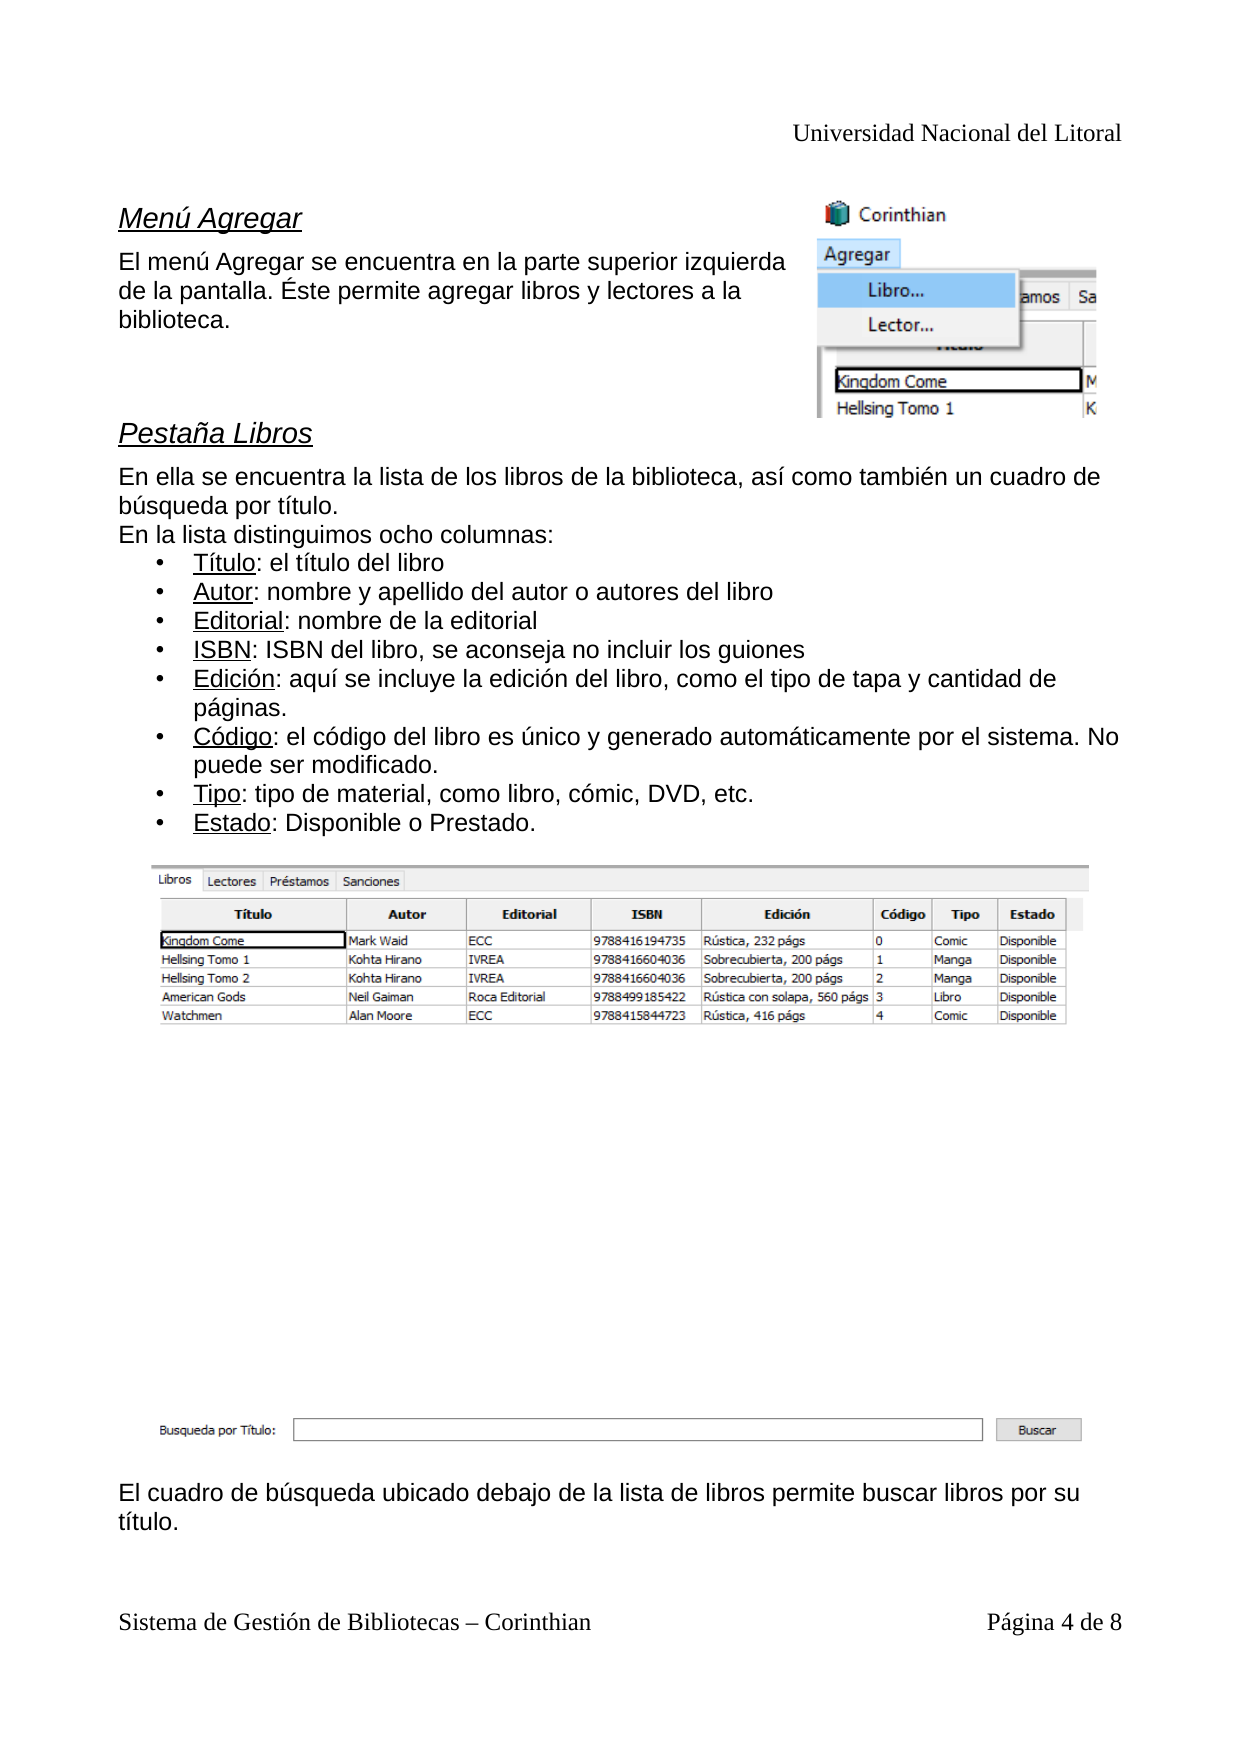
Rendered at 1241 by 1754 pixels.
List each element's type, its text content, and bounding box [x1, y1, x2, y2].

text de la pantalla. Éste permite agregar libros y lectores a la biblioteca. [118, 276, 855, 334]
text El menú Agregar se encuentra en la parte superior izquierda [118, 247, 855, 276]
list Editorial: nombre de la editorial [156, 606, 1122, 635]
text El cuadro de búsqueda ubicado debajo de la lista de libros permite buscar libros por su título. [118, 1478, 1122, 1536]
subtitle Menú Agregar [118, 201, 1122, 235]
list Edición: aquí se incluye la edición del libro, como el tipo de tapa y cantidad de páginas. [156, 664, 1122, 721]
list Código: el código del libro es único y generado automáticamente por el sistema. No puede ser modificado. [156, 721, 1122, 779]
list Tipo: tipo de material, como libro, cómic, DVD, etc. [156, 779, 1122, 808]
list Título: el título del libro [156, 548, 1122, 577]
list Estado: Disponible o Prestado. [156, 808, 1122, 837]
text En la lista distinguimos ocho columnas: [118, 520, 1122, 548]
text En ella se encuentra la lista de los libros de la biblioteca, así como también un cuadro de búsqueda por título. [118, 462, 1122, 520]
subtitle Pestaña Libros [118, 416, 1122, 450]
picture [855, 238, 1100, 421]
list ISBN: ISBN del libro, se aconseja no incluir los guiones [156, 635, 1122, 664]
list Autor: nombre y apellido del autor o autores del libro [156, 577, 1122, 606]
picture [151, 865, 1089, 1450]
